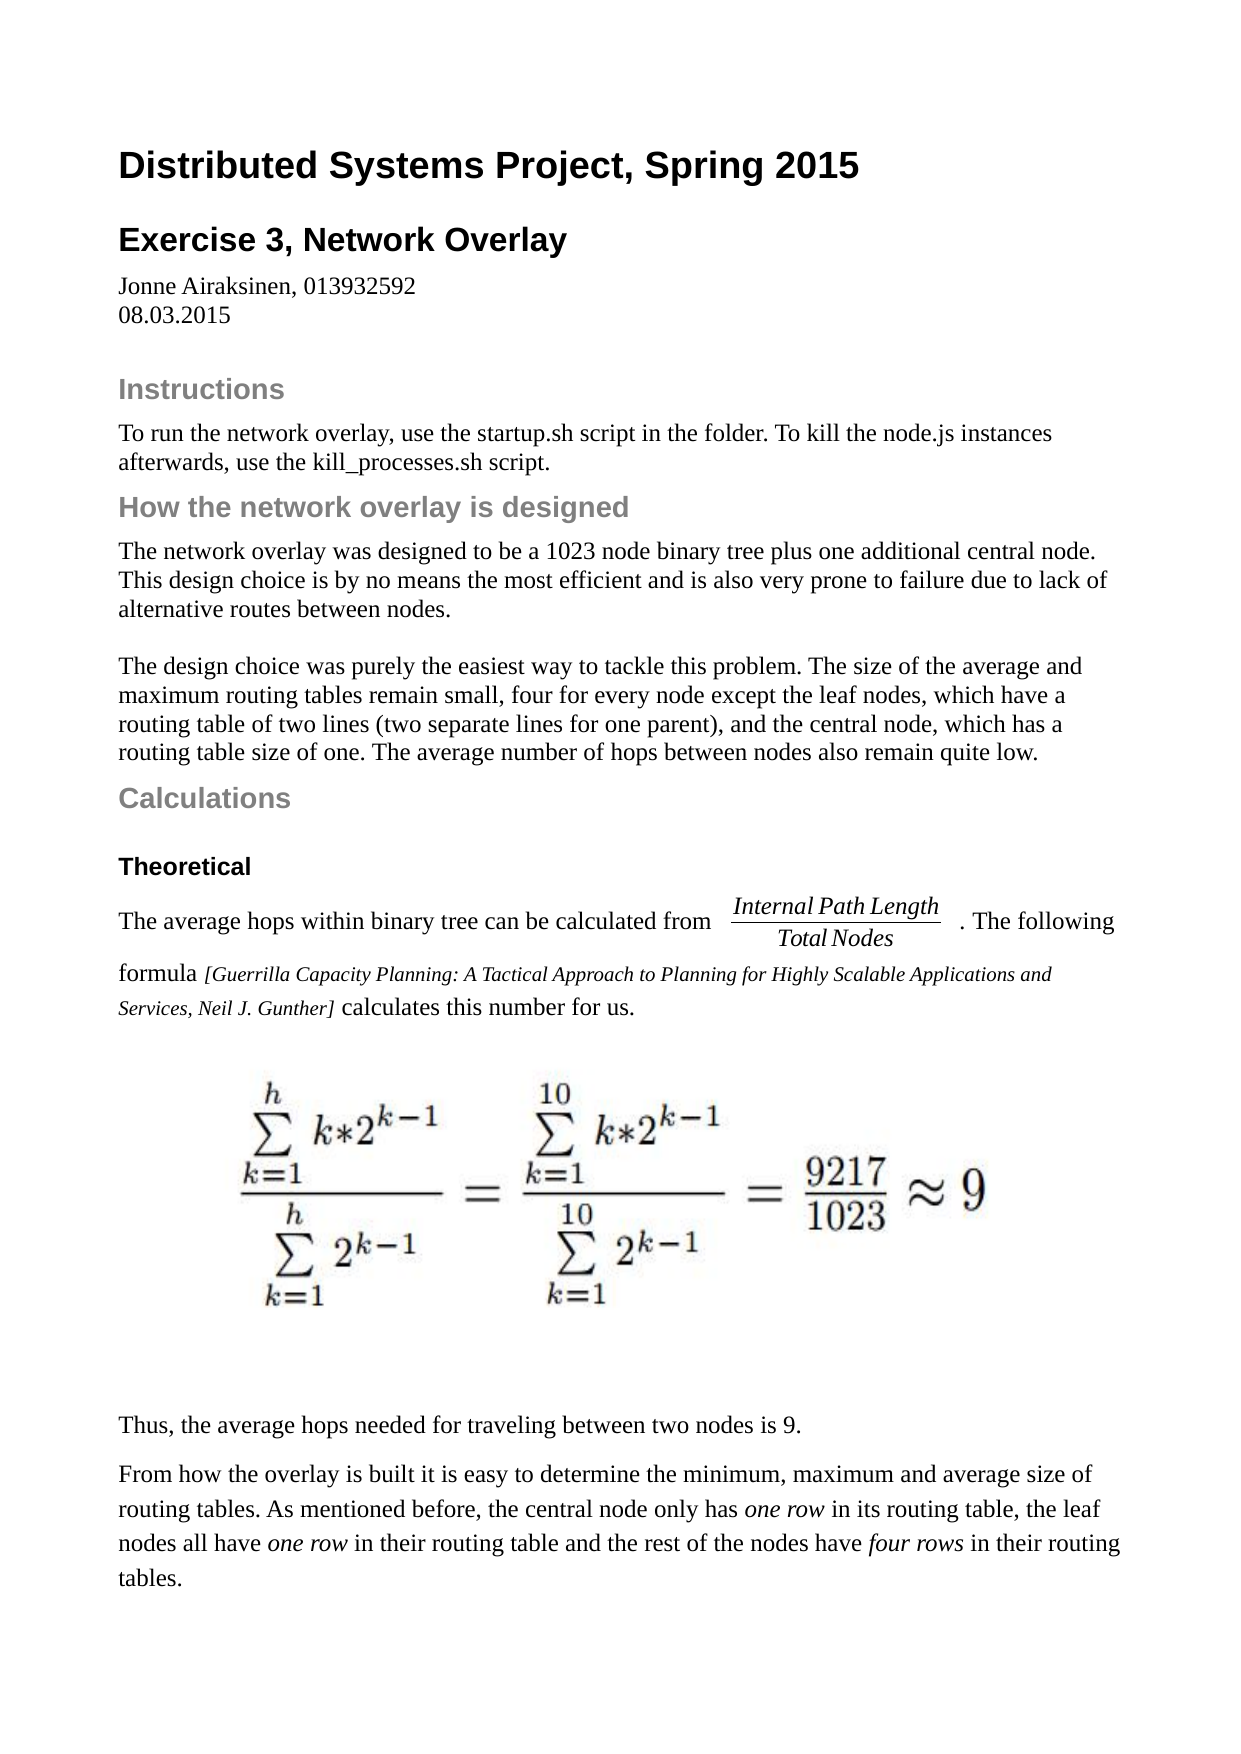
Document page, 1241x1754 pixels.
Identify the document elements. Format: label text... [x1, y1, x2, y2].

text The network overlay was designed to be a 1023 node binary tree plus one additional central node. This design choice is by no means the most efficient and is also very prone to failure due to lack of alternative routes between nodes. [118, 536, 1122, 622]
picture [201, 1041, 1039, 1356]
subtitle How the network overlay is designed [118, 490, 1122, 524]
text The design choice was purely the easiest way to tackle this problem. The size of the average and maximum routing tables remain small, four for every node except the leaf nodes, which have a routing table of two lines (two separate lines for one parent), and the central node, which has a routing table size of one. The average number of hops between nodes also remain quite low. [118, 651, 1122, 766]
text To run the network overlay, use the startup.sh script in the folder. To kill the node.js instances afterwards, use the kill_processes.sh script. [118, 418, 1122, 476]
subtitle Exercise 3, Network Overlay [118, 220, 1122, 259]
text From how the overlay is built it is easy to determine the minimum, maximum and average size of routing tables. As mentioned before, the central node only has one row in its routing table, the leaf nodes all have one row in their routing table and the rest of the nodes have four rows in their routing tables. [118, 1459, 1122, 1591]
subtitle Instructions [118, 372, 1122, 406]
subtitle Calculations [118, 781, 1122, 814]
text 08.03.2015 [118, 300, 1122, 329]
text The average hops within binary tree can be calculated from. The following formula [Guerrilla Capacity Planning: A Tactical Approach to Planning for Highly Scalable Applications and Services, Neil J. Gunther] calculates this number for us. [118, 893, 1122, 1021]
subtitle Theoretical [118, 852, 1122, 881]
text Jonne Airaksinen, 013932592 [118, 271, 1122, 300]
text Thus, the average hops needed for traveling between two nodes is 9. [118, 1410, 1122, 1439]
subtitle Distributed Systems Project, Spring 2015 [118, 143, 1122, 187]
